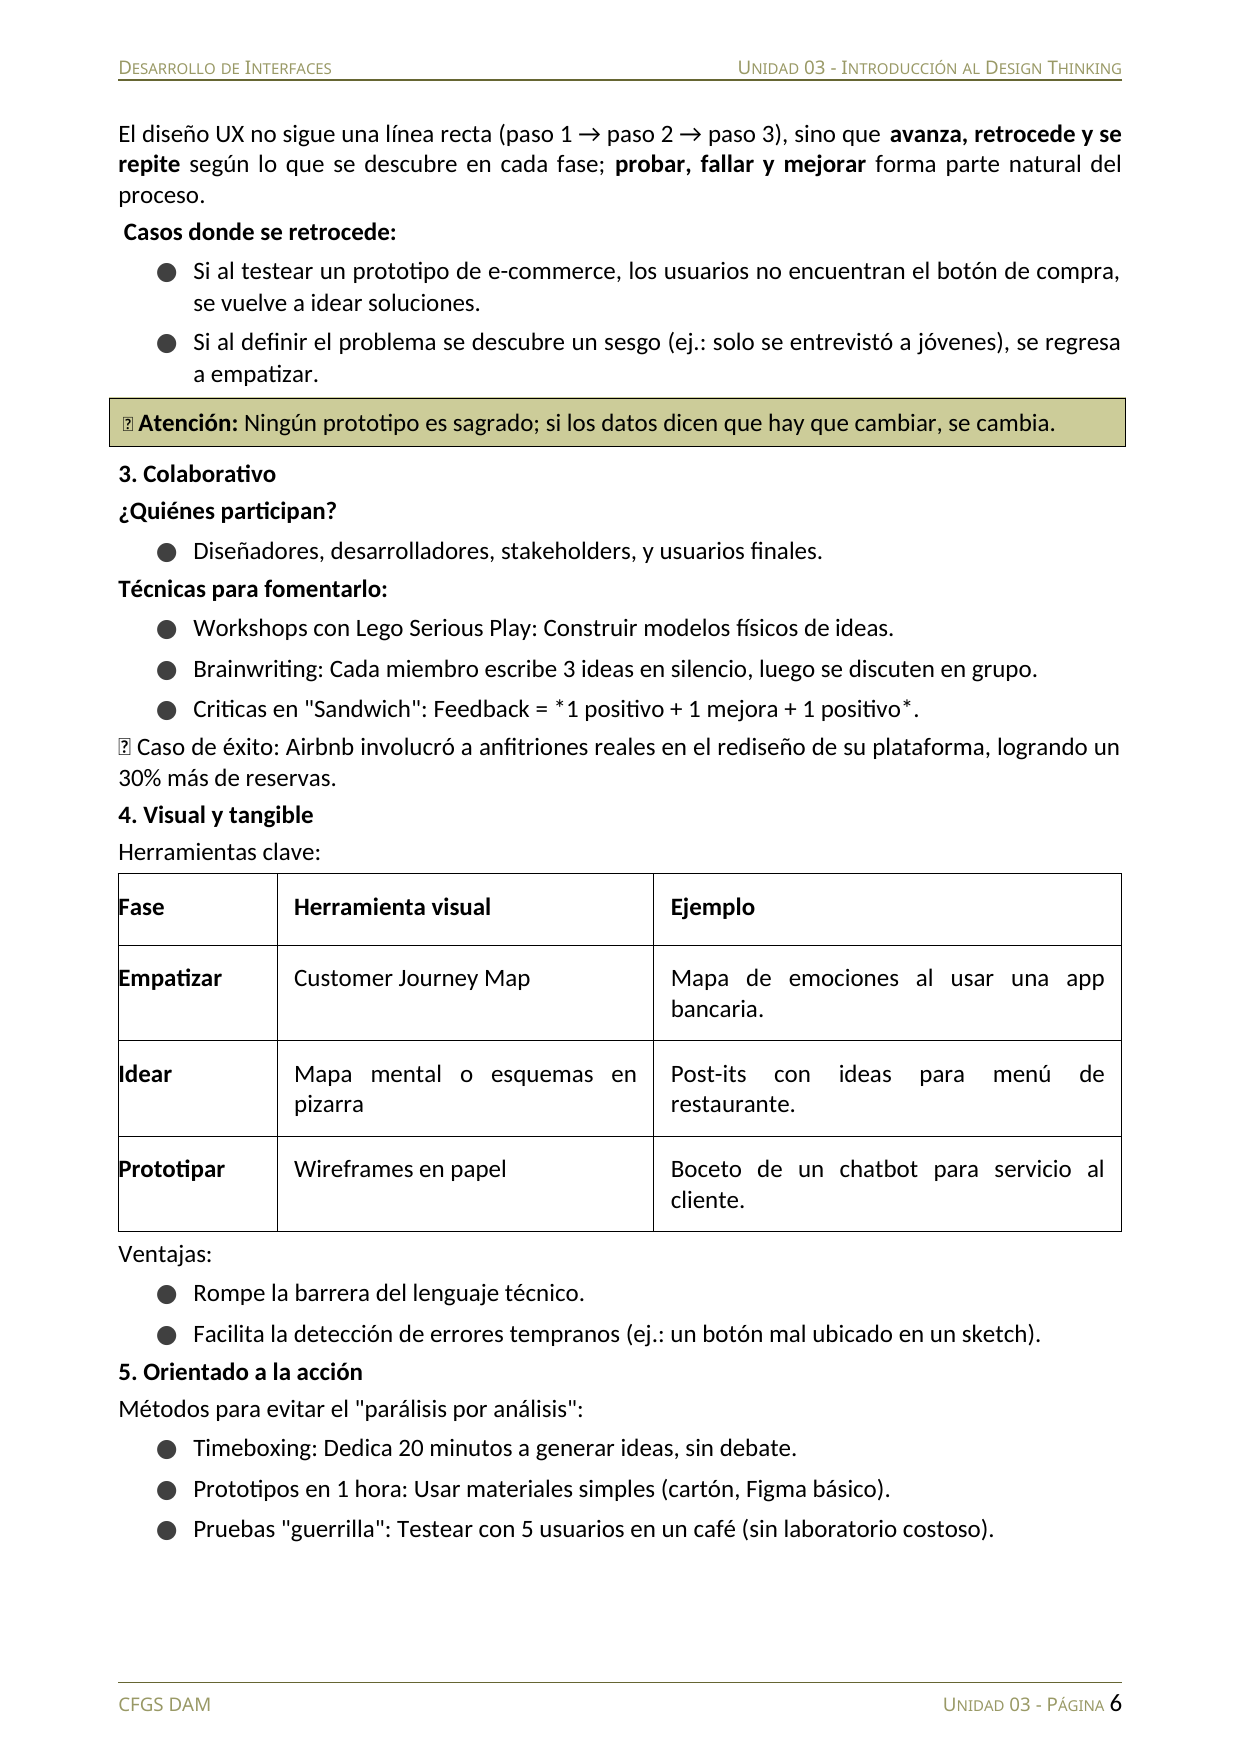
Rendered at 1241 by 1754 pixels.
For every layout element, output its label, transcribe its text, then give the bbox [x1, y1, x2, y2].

text ¿Quiénes participan? [118, 496, 1122, 526]
table_header Herramienta visual [278, 874, 653, 945]
text Ventajas: [118, 1238, 1122, 1269]
table_header Fase [119, 874, 277, 945]
table_cell Post-its con ideas para menú de restaurante. [654, 1041, 1121, 1136]
text Casos donde se retrocede: [118, 216, 1122, 247]
list Brainwriting: Cada miembro escribe 3 ideas en silencio, luego se discuten en grupo. [156, 651, 1122, 684]
text El diseño UX no sigue una línea recta (paso 1 → paso 2 → paso 3), sino que avanza, retrocede y se repite según lo que se descubre en cada fase; probar, fallar y mejorar forma parte natural del proceso. [118, 118, 1122, 209]
list Facilita la detección de errores tempranos (ej.: un botón mal ubicado en un sketch). [156, 1316, 1122, 1350]
list Si al testear un prototipo de e-commerce, los usuarios no encuentran el botón de compra, se vuelve a idear soluciones. [156, 253, 1122, 318]
table_cell Boceto de un chatbot para servicio al cliente. [654, 1137, 1121, 1231]
list Timeboxing: Dedica 20 minutos a generar ideas, sin debate. [156, 1430, 1122, 1464]
text Métodos para evitar el "parálisis por análisis": [118, 1393, 1122, 1424]
list Diseñadores, desarrolladores, stakeholders, y usuarios finales. [156, 532, 1122, 567]
list Criticas en "Sandwich": Feedback = *1 positivo + 1 mejora + 1 positivo*. [156, 691, 1122, 725]
table_cell Wireframes en papel [278, 1137, 653, 1231]
table_cell Idear [119, 1041, 277, 1136]
list Workshops con Lego Serious Play: Construir modelos físicos de ideas. [156, 610, 1122, 644]
text 3. Colaborativo [118, 458, 1122, 489]
table_cell Customer Journey Map [278, 946, 653, 1040]
table_cell Prototipar [119, 1137, 277, 1231]
table_header Ejemplo [654, 874, 1121, 945]
list Si al definir el problema se descubre un sesgo (ej.: solo se entrevistó a jóvenes), se regresa a empatizar. [156, 324, 1122, 389]
table_cell Mapa mental o esquemas en pizarra [278, 1041, 653, 1136]
list Rompe la barrera del lenguaje técnico. [156, 1275, 1122, 1309]
table_cell Empatizar [119, 946, 277, 1040]
list Pruebas "guerrilla": Testear con 5 usuarios en un café (sin laboratorio costoso). [156, 1511, 1122, 1545]
table_cell Mapa de emociones al usar una app bancaria. [654, 946, 1121, 1040]
text 4. Visual y tangible [118, 799, 1122, 829]
text Técnicas para fomentarlo: [118, 573, 1122, 603]
text 📖 Caso de éxito: Airbnb involucró a anfitriones reales en el rediseño de su plataforma, logrando un 30% más de reservas. [118, 732, 1122, 793]
text 5. Orientado a la acción [118, 1356, 1122, 1387]
text ❕ Atención: Ningún prototipo es sagrado; si los datos dicen que hay que cambiar, se cambia. [110, 399, 1125, 446]
text Herramientas clave: [118, 836, 1122, 867]
list Prototipos en 1 hora: Usar materiales simples (cartón, Figma básico). [156, 1471, 1122, 1505]
